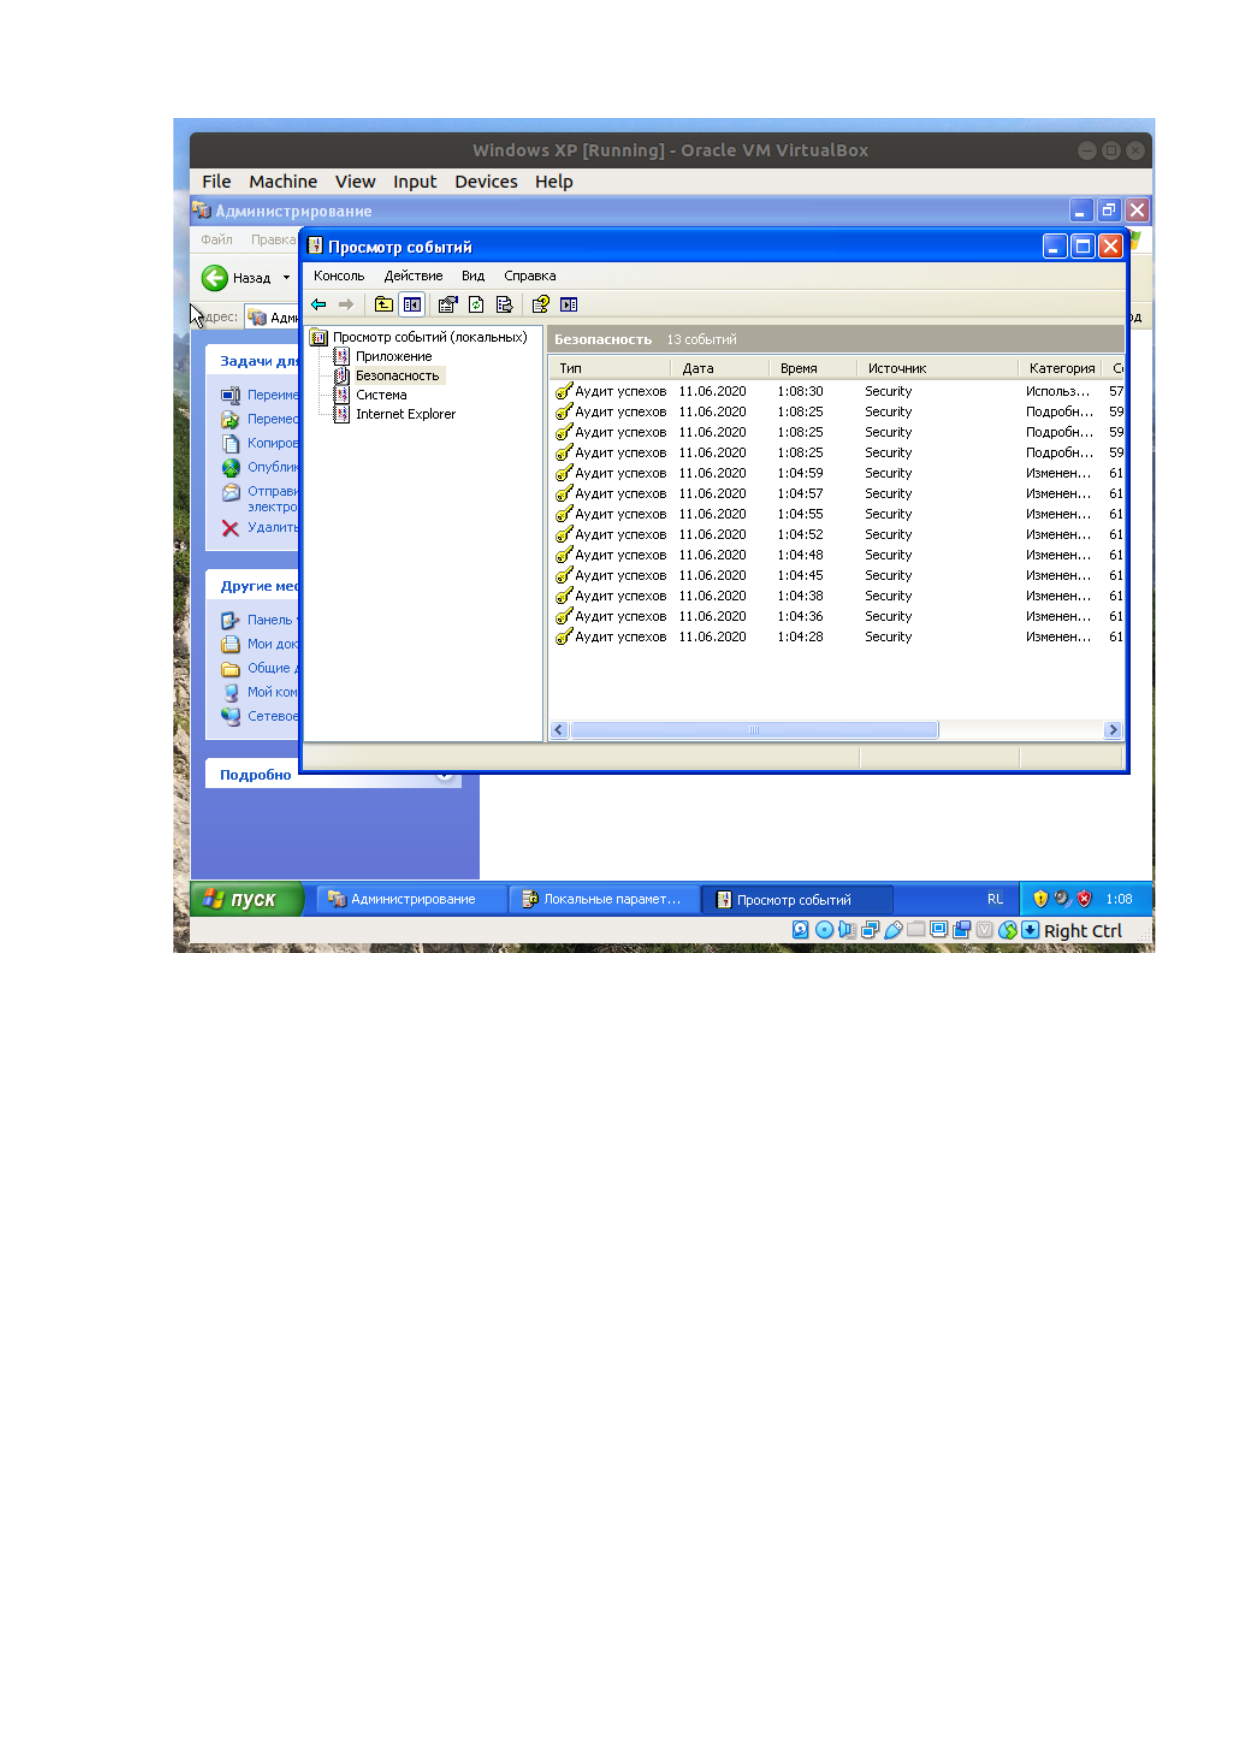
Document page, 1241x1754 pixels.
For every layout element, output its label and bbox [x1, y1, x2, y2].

picture [173, 118, 1156, 953]
